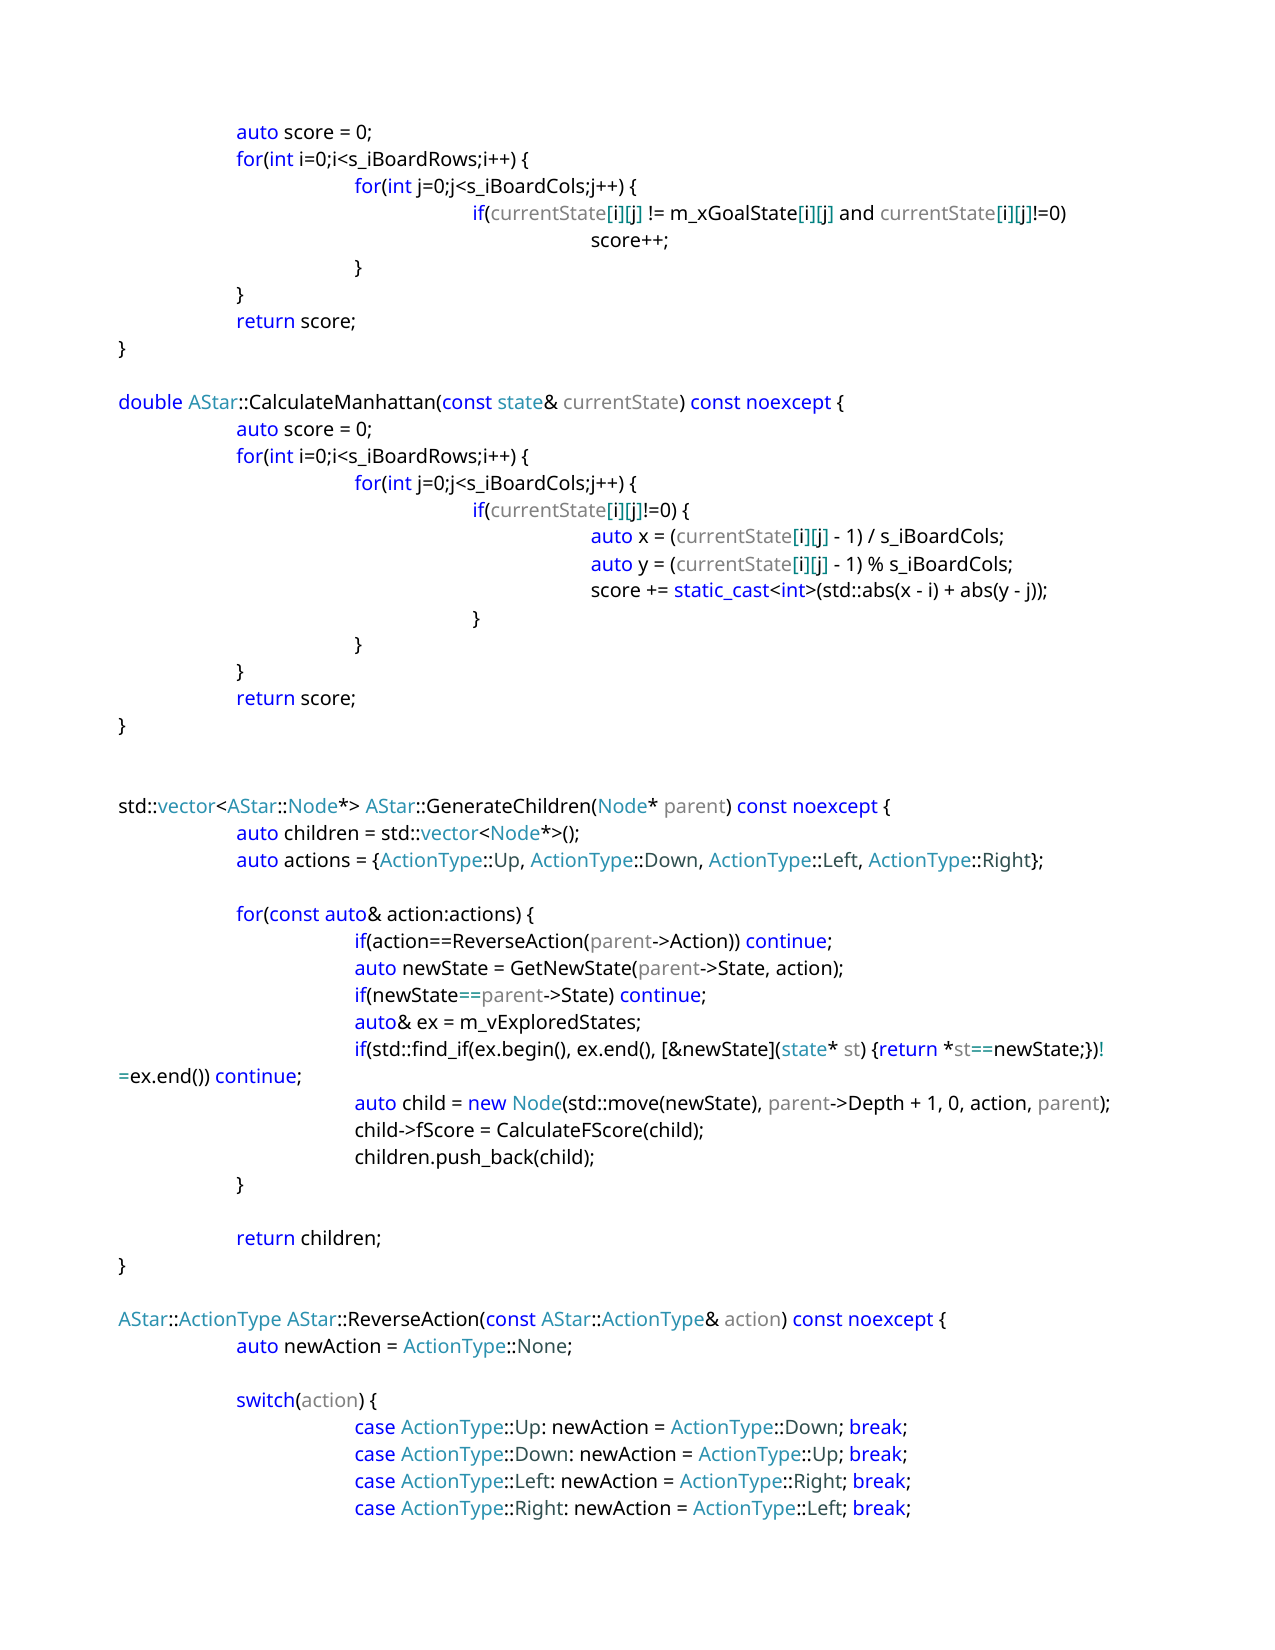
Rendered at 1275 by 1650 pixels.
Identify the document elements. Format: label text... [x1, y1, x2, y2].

text auto& ex = m_vExploredStates; [118, 1008, 1157, 1035]
text auto score = 0; [118, 118, 1157, 145]
text } [118, 253, 1157, 280]
text } [118, 280, 1157, 307]
text } [118, 631, 1157, 658]
text return score; [118, 685, 1157, 712]
text for(const auto& action:actions) { [118, 901, 1157, 927]
text return children; [118, 1224, 1157, 1251]
text for(int i=0;i<s_iBoardRows;i++) { [118, 442, 1157, 469]
text return score; [118, 307, 1157, 334]
text } [118, 334, 1157, 361]
text if(std::find_if(ex.begin(), ex.end(), [&newState](state* st) {return *st==newState;})!=ex.end()) continue; [118, 1035, 1157, 1089]
text score += static_cast<int>(std::abs(x - i) + abs(y - j)); [118, 577, 1157, 604]
text double AStar::CalculateManhattan(const state& currentState) const noexcept { [118, 388, 1157, 415]
text if(currentState[i][j] != m_xGoalState[i][j] and currentState[i][j]!=0) [118, 199, 1157, 226]
text } [118, 712, 1157, 739]
text auto score = 0; [118, 415, 1157, 442]
text score++; [118, 226, 1157, 253]
text } [118, 604, 1157, 631]
text std::vector<AStar::Node*> AStar::GenerateChildren(Node* parent) const noexcept { [118, 793, 1157, 819]
text children.push_back(child); [118, 1143, 1157, 1170]
text } [118, 1170, 1157, 1197]
text auto x = (currentState[i][j] - 1) / s_iBoardCols; [118, 523, 1157, 550]
text } [118, 1251, 1157, 1278]
text case ActionType::Right: newAction = ActionType::Left; break; [118, 1494, 1157, 1521]
text if(action==ReverseAction(parent->Action)) continue; [118, 927, 1157, 954]
text for(int j=0;j<s_iBoardCols;j++) { [118, 469, 1157, 496]
text auto newState = GetNewState(parent->State, action); [118, 954, 1157, 981]
text } [118, 658, 1157, 685]
text auto actions = {ActionType::Up, ActionType::Down, ActionType::Left, ActionType::Right}; [118, 847, 1157, 873]
text case ActionType::Down: newAction = ActionType::Up; break; [118, 1440, 1157, 1467]
text auto children = std::vector<Node*>(); [118, 819, 1157, 847]
text for(int i=0;i<s_iBoardRows;i++) { [118, 145, 1157, 172]
text AStar::ActionType AStar::ReverseAction(const AStar::ActionType& action) const noexcept { [118, 1305, 1157, 1332]
text for(int j=0;j<s_iBoardCols;j++) { [118, 172, 1157, 199]
text case ActionType::Up: newAction = ActionType::Down; break; [118, 1413, 1157, 1440]
text auto child = new Node(std::move(newState), parent->Depth + 1, 0, action, parent); [118, 1089, 1157, 1116]
text auto y = (currentState[i][j] - 1) % s_iBoardCols; [118, 550, 1157, 577]
text switch(action) { [118, 1386, 1157, 1413]
text if(currentState[i][j]!=0) { [118, 496, 1157, 523]
text if(newState==parent->State) continue; [118, 981, 1157, 1008]
text case ActionType::Left: newAction = ActionType::Right; break; [118, 1467, 1157, 1494]
text child->fScore = CalculateFScore(child); [118, 1116, 1157, 1143]
text auto newAction = ActionType::None; [118, 1332, 1157, 1359]
